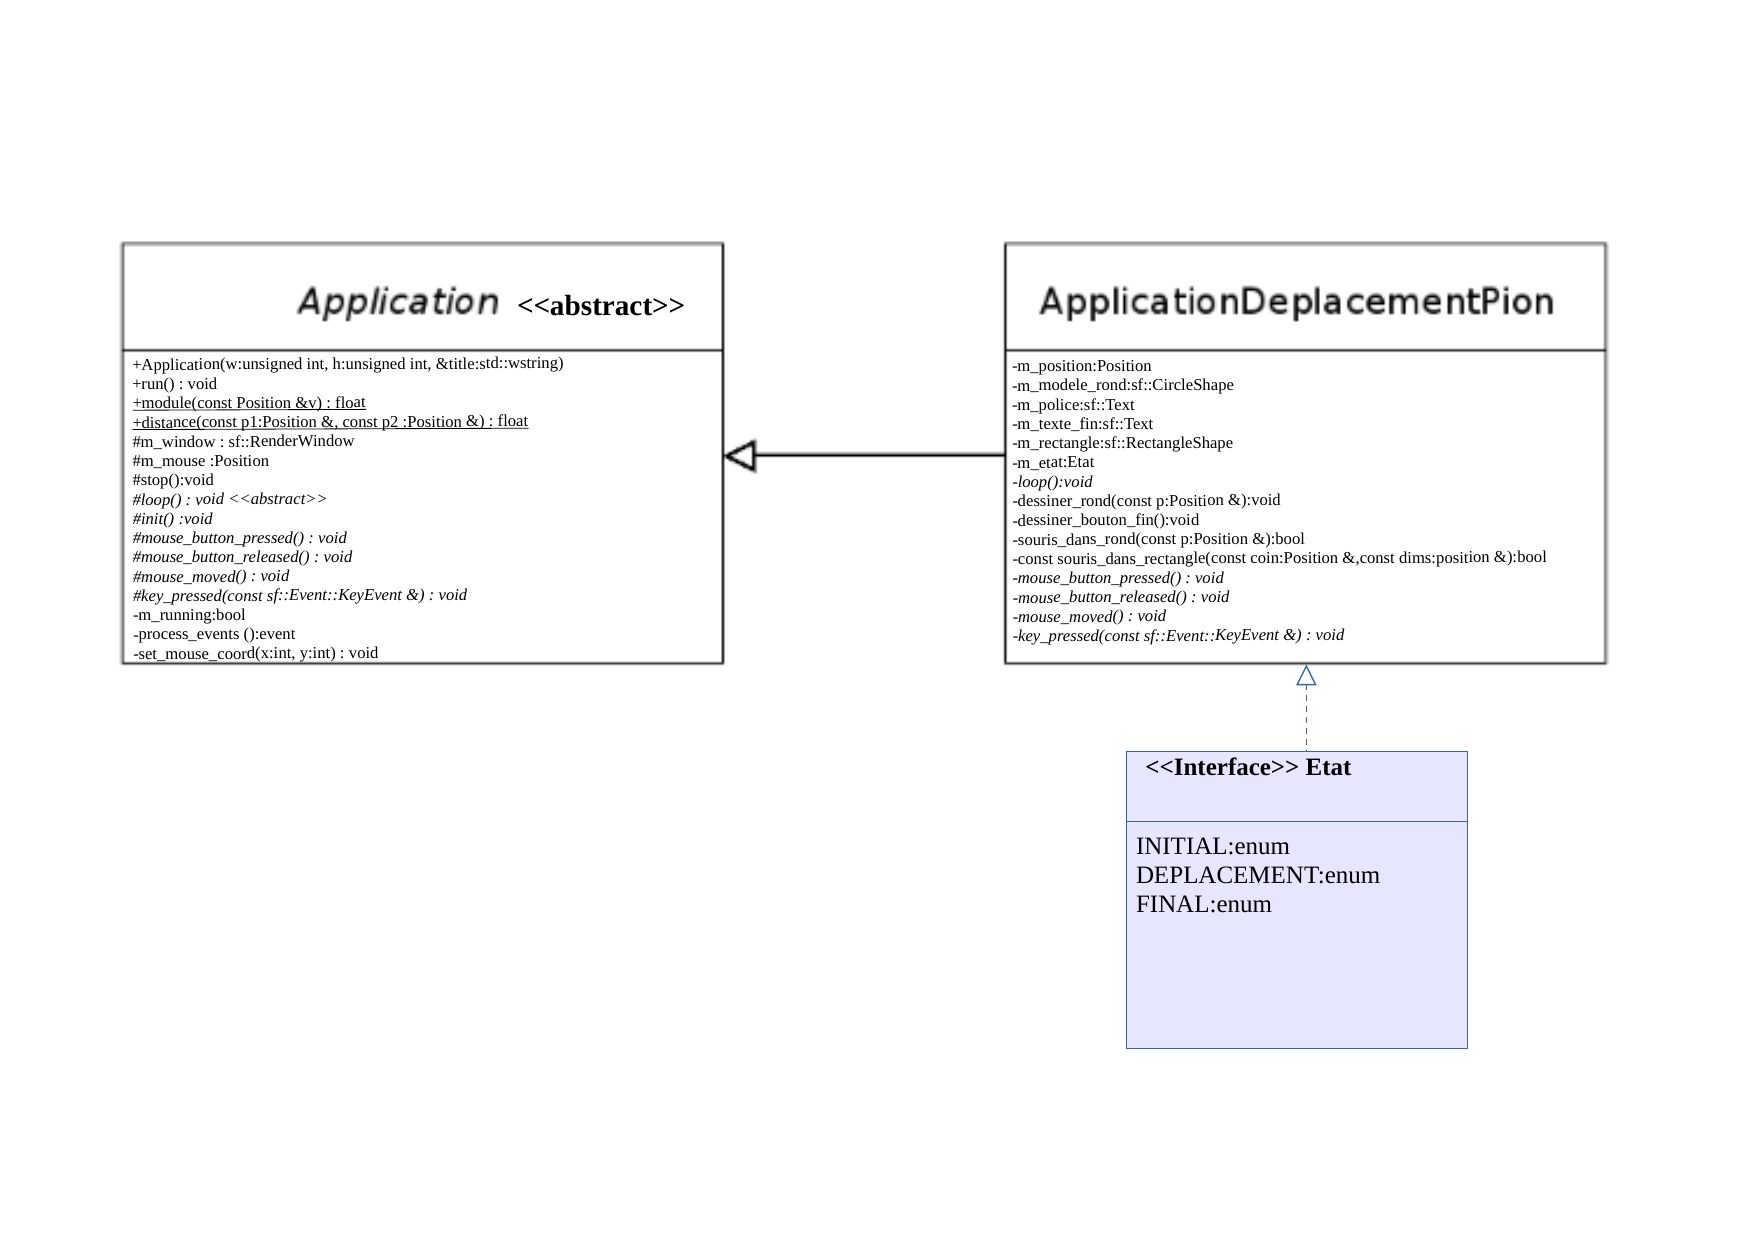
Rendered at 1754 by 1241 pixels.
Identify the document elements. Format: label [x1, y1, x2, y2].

picture [48, 219, 1684, 698]
